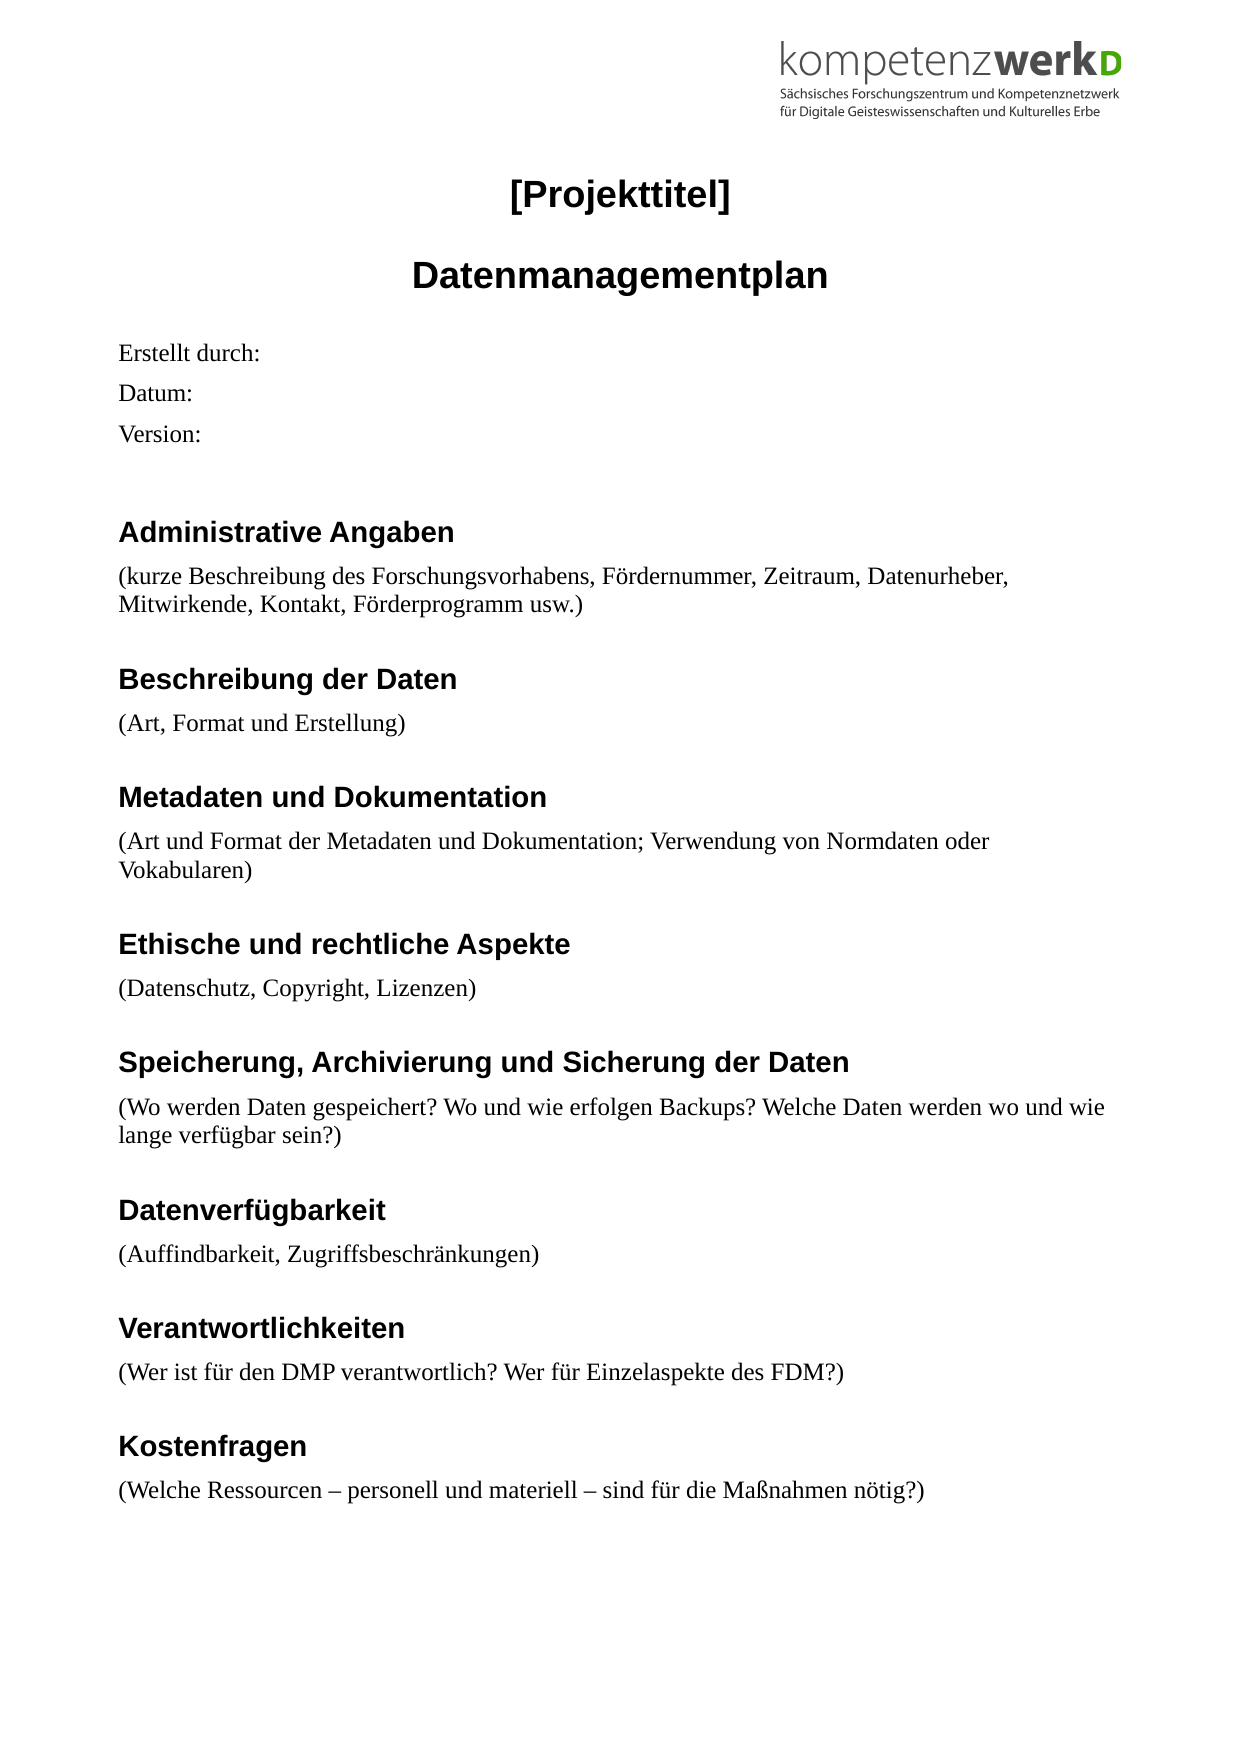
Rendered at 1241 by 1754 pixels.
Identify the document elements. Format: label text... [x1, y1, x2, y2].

text (Datenschutz, Copyright, Lizenzen) [118, 973, 1122, 1002]
picture [780, 41, 1122, 119]
text Datum: [118, 378, 1122, 407]
subtitle Datenmanagementplan [118, 253, 1122, 297]
subtitle Metadaten und Dokumentation [118, 780, 1122, 814]
subtitle Ethische und rechtliche Aspekte [118, 927, 1122, 961]
subtitle Beschreibung der Daten [118, 662, 1122, 695]
text (Art und Format der Metadaten und Dokumentation; Verwendung von Normdaten oder Vokabularen) [118, 826, 1122, 884]
text (Wer ist für den DMP verantwortlich? Wer für Einzelaspekte des FDM?) [118, 1357, 1122, 1386]
text (Art, Format und Erstellung) [118, 708, 1122, 737]
text Version: [118, 419, 1122, 448]
subtitle Kostenfragen [118, 1429, 1122, 1463]
text (Wo werden Daten gespeichert? Wo und wie erfolgen Backups? Welche Daten werden wo und wie lange verfügbar sein?) [118, 1092, 1122, 1149]
text (Welche Ressourcen – personell und materiell – sind für die Maßnahmen nötig?) [118, 1475, 1122, 1504]
text (Auffindbarkeit, Zugriffsbeschränkungen) [118, 1239, 1122, 1267]
subtitle Administrative Angaben [118, 514, 1122, 548]
subtitle [Projekttitel] [118, 172, 1122, 216]
text (kurze Beschreibung des Forschungsvorhabens, Fördernummer, Zeitraum, Datenurheber, Mitwirkende, Kontakt, Förderprogramm usw.) [118, 561, 1122, 618]
text Erstellt durch: [118, 338, 1122, 367]
subtitle Speicherung, Archivierung und Sicherung der Daten [118, 1045, 1122, 1079]
subtitle Verantwortlichkeiten [118, 1311, 1122, 1344]
subtitle Datenverfügbarkeit [118, 1192, 1122, 1226]
